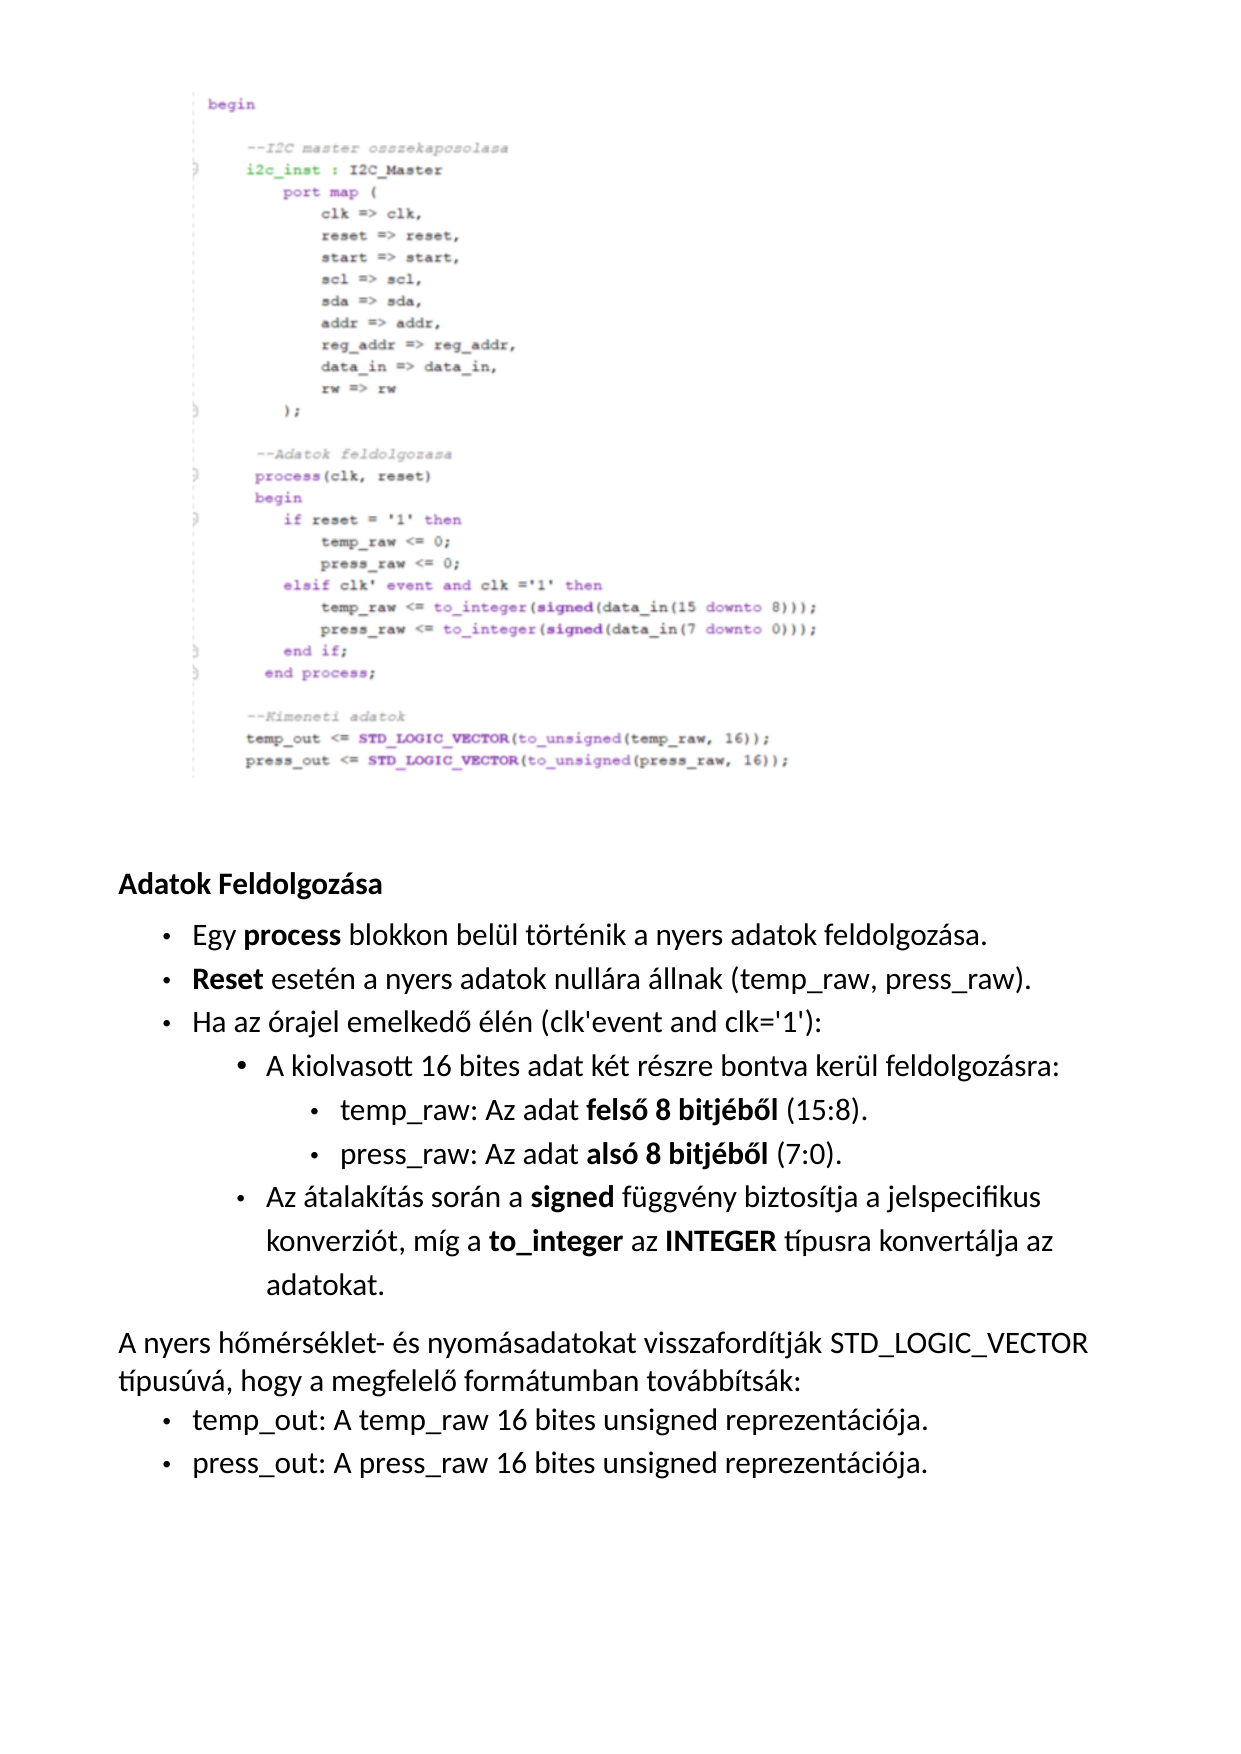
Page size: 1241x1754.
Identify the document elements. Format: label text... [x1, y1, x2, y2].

list Reset esetén a nyers adatok nullára állnak (temp_raw, press_raw). [162, 959, 1122, 997]
list Az átalakítás során a signed függvény biztosítja a jelspecifikus konverziót, míg a to_integer az INTEGER típusra konvertálja az adatokat. [236, 1178, 1122, 1303]
list Ha az órajel emelkedő élén (clk'event and clk='1'): [162, 1003, 1122, 1041]
list temp_out: A temp_raw 16 bites unsigned reprezentációja. [162, 1400, 1122, 1438]
list press_out: A press_raw 16 bites unsigned reprezentációja. [162, 1443, 1122, 1482]
list temp_raw: Az adat felső 8 bitjéből (15:8). [310, 1090, 1122, 1128]
text A nyers hőmérséklet- és nyomásadatokat visszafordítják STD_LOGIC_VECTOR típusúvá, hogy a megfelelő formátumban továbbítsák: [118, 1323, 1122, 1400]
subtitle Adatok Feldolgozása [118, 864, 1122, 903]
list A kiolvasott 16 bites adat két részre bontva kerül feldolgozásra: [236, 1046, 1122, 1084]
list press_raw: Az adat alsó 8 bitjéből (7:0). [310, 1134, 1122, 1172]
picture [192, 92, 1069, 778]
list Egy process blokkon belül történik a nyers adatok feldolgozása. [162, 915, 1122, 953]
